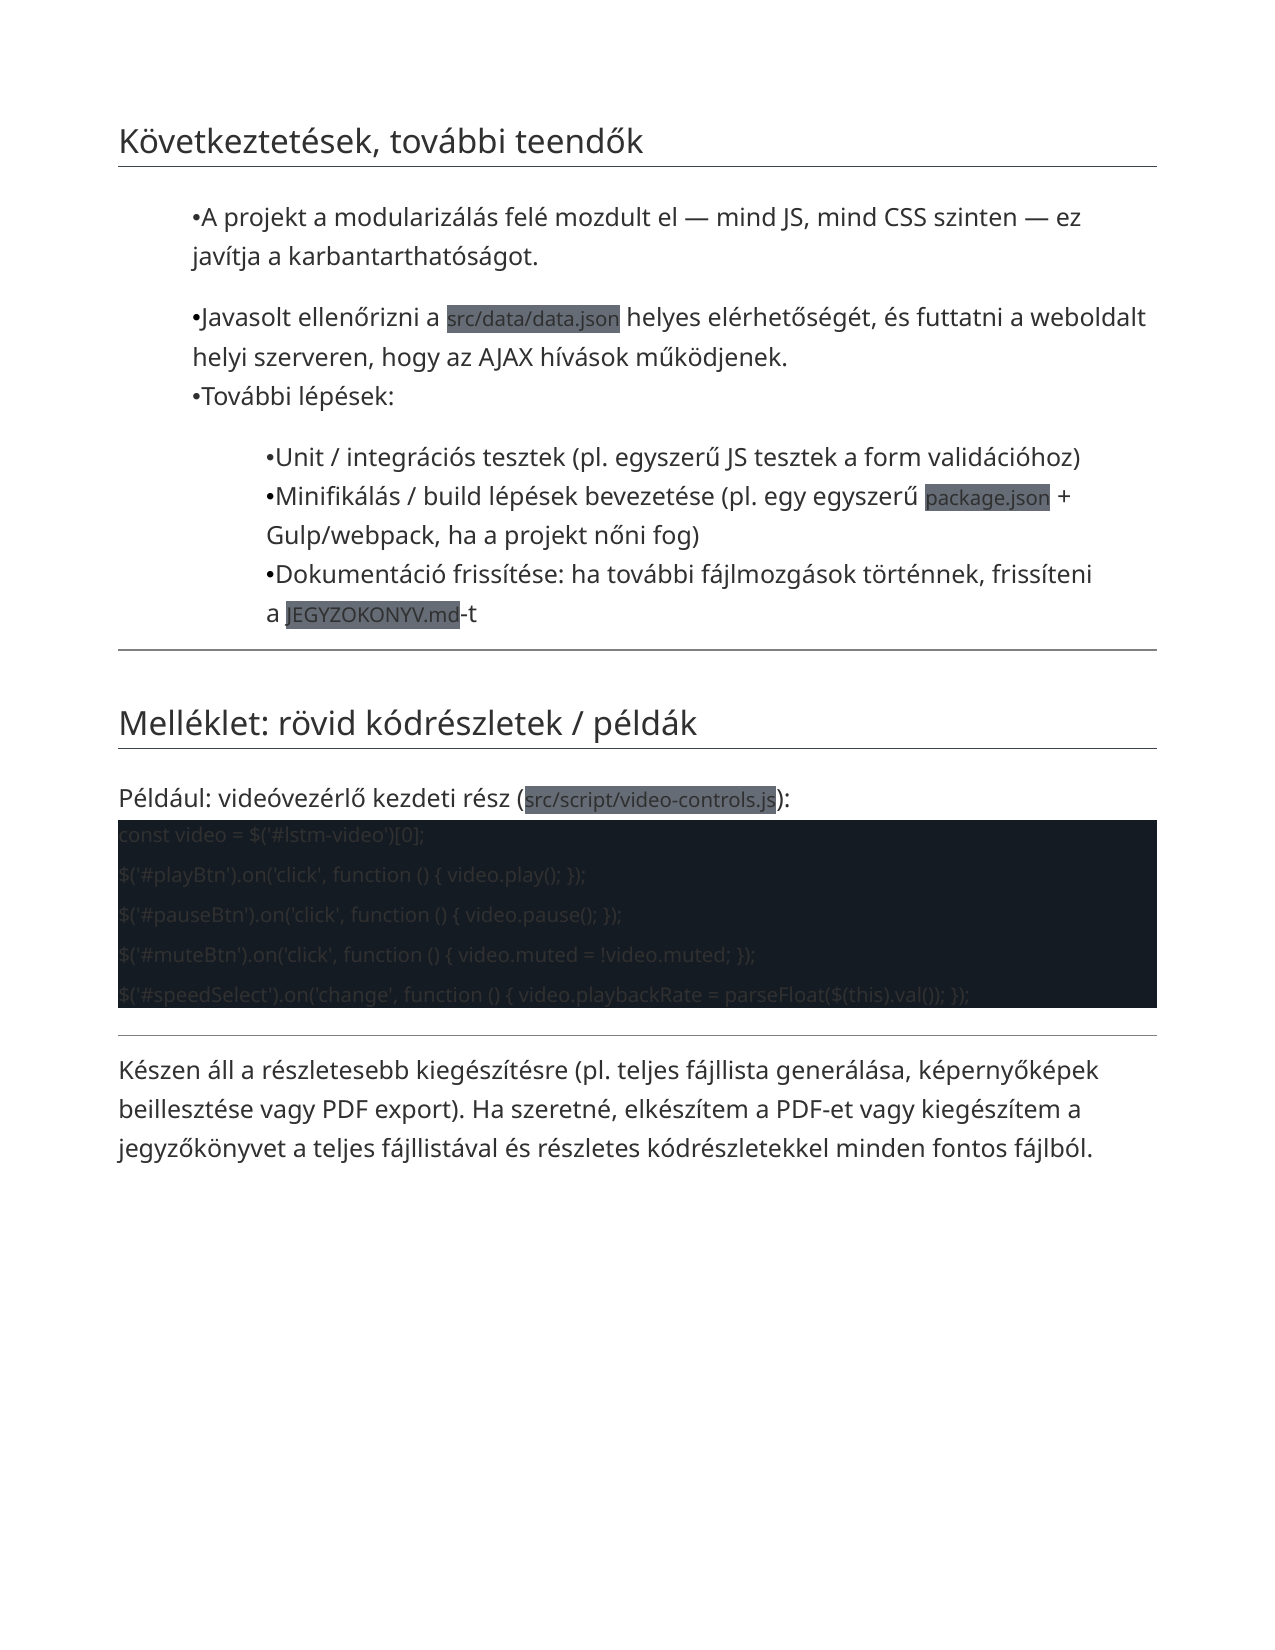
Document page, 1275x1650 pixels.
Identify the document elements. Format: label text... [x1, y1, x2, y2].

text $('#muteBtn').on('click', function () { video.muted = !video.muted; }); [118, 941, 1157, 968]
text const video = $('#lstm-video')[0]; [118, 820, 1157, 848]
text Készen áll a részletesebb kiegészítésre (pl. teljes fájllista generálása, képernyőképek beillesztése vagy PDF export). Ha szeretné, elkészítem a PDF-et vagy kiegészítem a jegyzőkönyvet a teljes fájllistával és részletes kódrészletekkel minden fontos fájlból. [118, 1052, 1157, 1165]
list Javasolt ellenőrizni a src/data/data.json helyes elérhetőségét, és futtatni a weboldalt helyi szerveren, hogy az AJAX hívások működjenek. [118, 300, 1157, 373]
text $('#pauseBtn').on('click', function () { video.pause(); }); [118, 901, 1157, 928]
subtitle Következtetések, további teendők [118, 118, 1157, 166]
list Minifikálás / build lépések bevezetése (pl. egy egyszerű package.json + Gulp/webpack, ha a projekt nőni fog) [118, 478, 1157, 552]
subtitle Melléklet: rövid kódrészletek / példák [118, 699, 1157, 748]
text $('#speedSelect').on('change', function () { video.playbackRate = parseFloat($(this).val()); }); [118, 981, 1157, 1008]
list A projekt a modularizálás felé mozdult el — mind JS, mind CSS szinten — ez javítja a karbantarthatóságot. [118, 200, 1157, 273]
text Például: videóvezérlő kezdeti rész (src/script/video-controls.js): [118, 781, 1157, 815]
text $('#playBtn').on('click', function () { video.play(); }); [118, 860, 1157, 888]
list Dokumentáció frissítése: ha további fájlmozgások történnek, frissíteni a JEGYZOKONYV.md-t [118, 557, 1157, 630]
list Unit / integrációs tesztek (pl. egyszerű JS tesztek a form validációhoz) [118, 439, 1157, 473]
list További lépések: [118, 378, 1157, 412]
